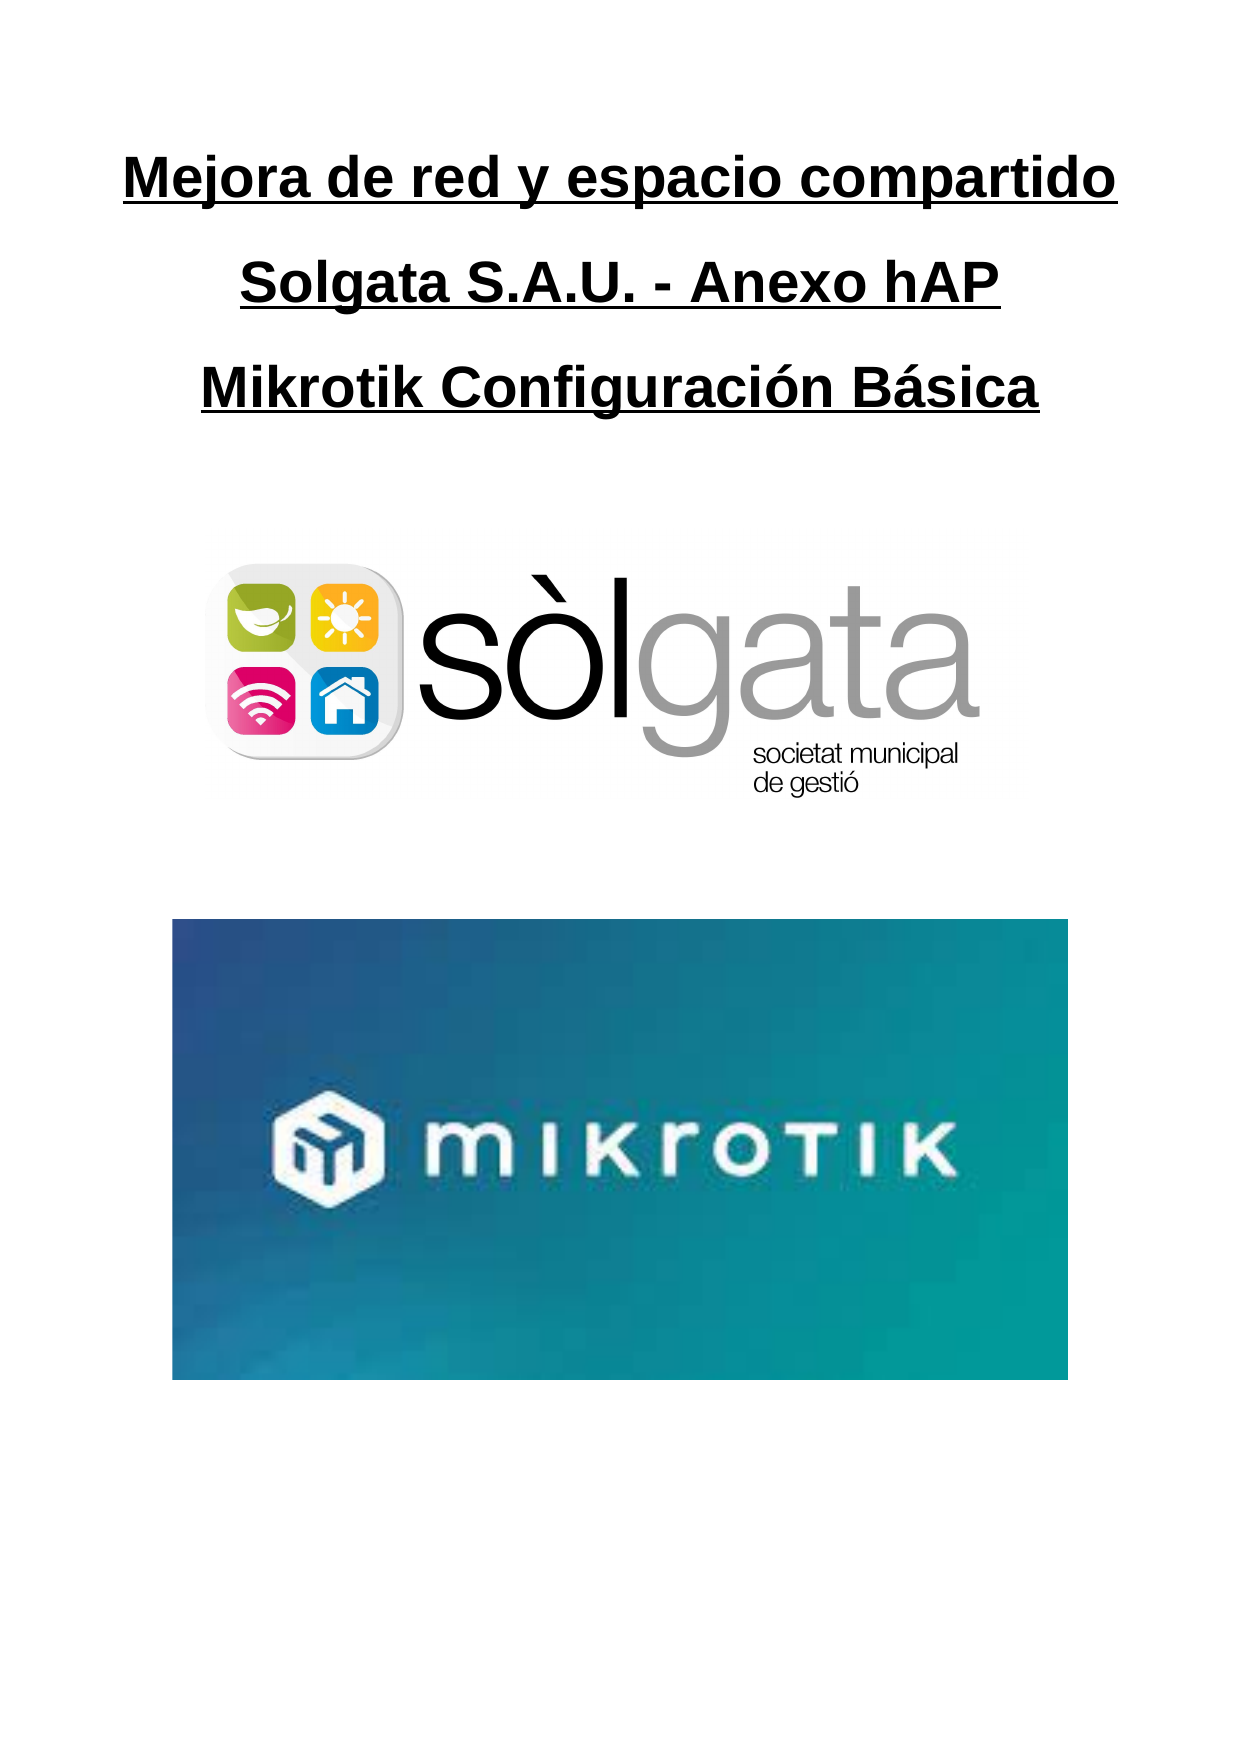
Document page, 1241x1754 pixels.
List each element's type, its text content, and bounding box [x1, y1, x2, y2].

title Mejora de red y espacio compartido [118, 143, 1122, 210]
picture [172, 919, 1068, 1380]
title Solgata S.A.U. - Anexo hAP [118, 248, 1122, 315]
picture [205, 528, 1030, 799]
title Mikrotik Configuración Básica [118, 352, 1122, 419]
